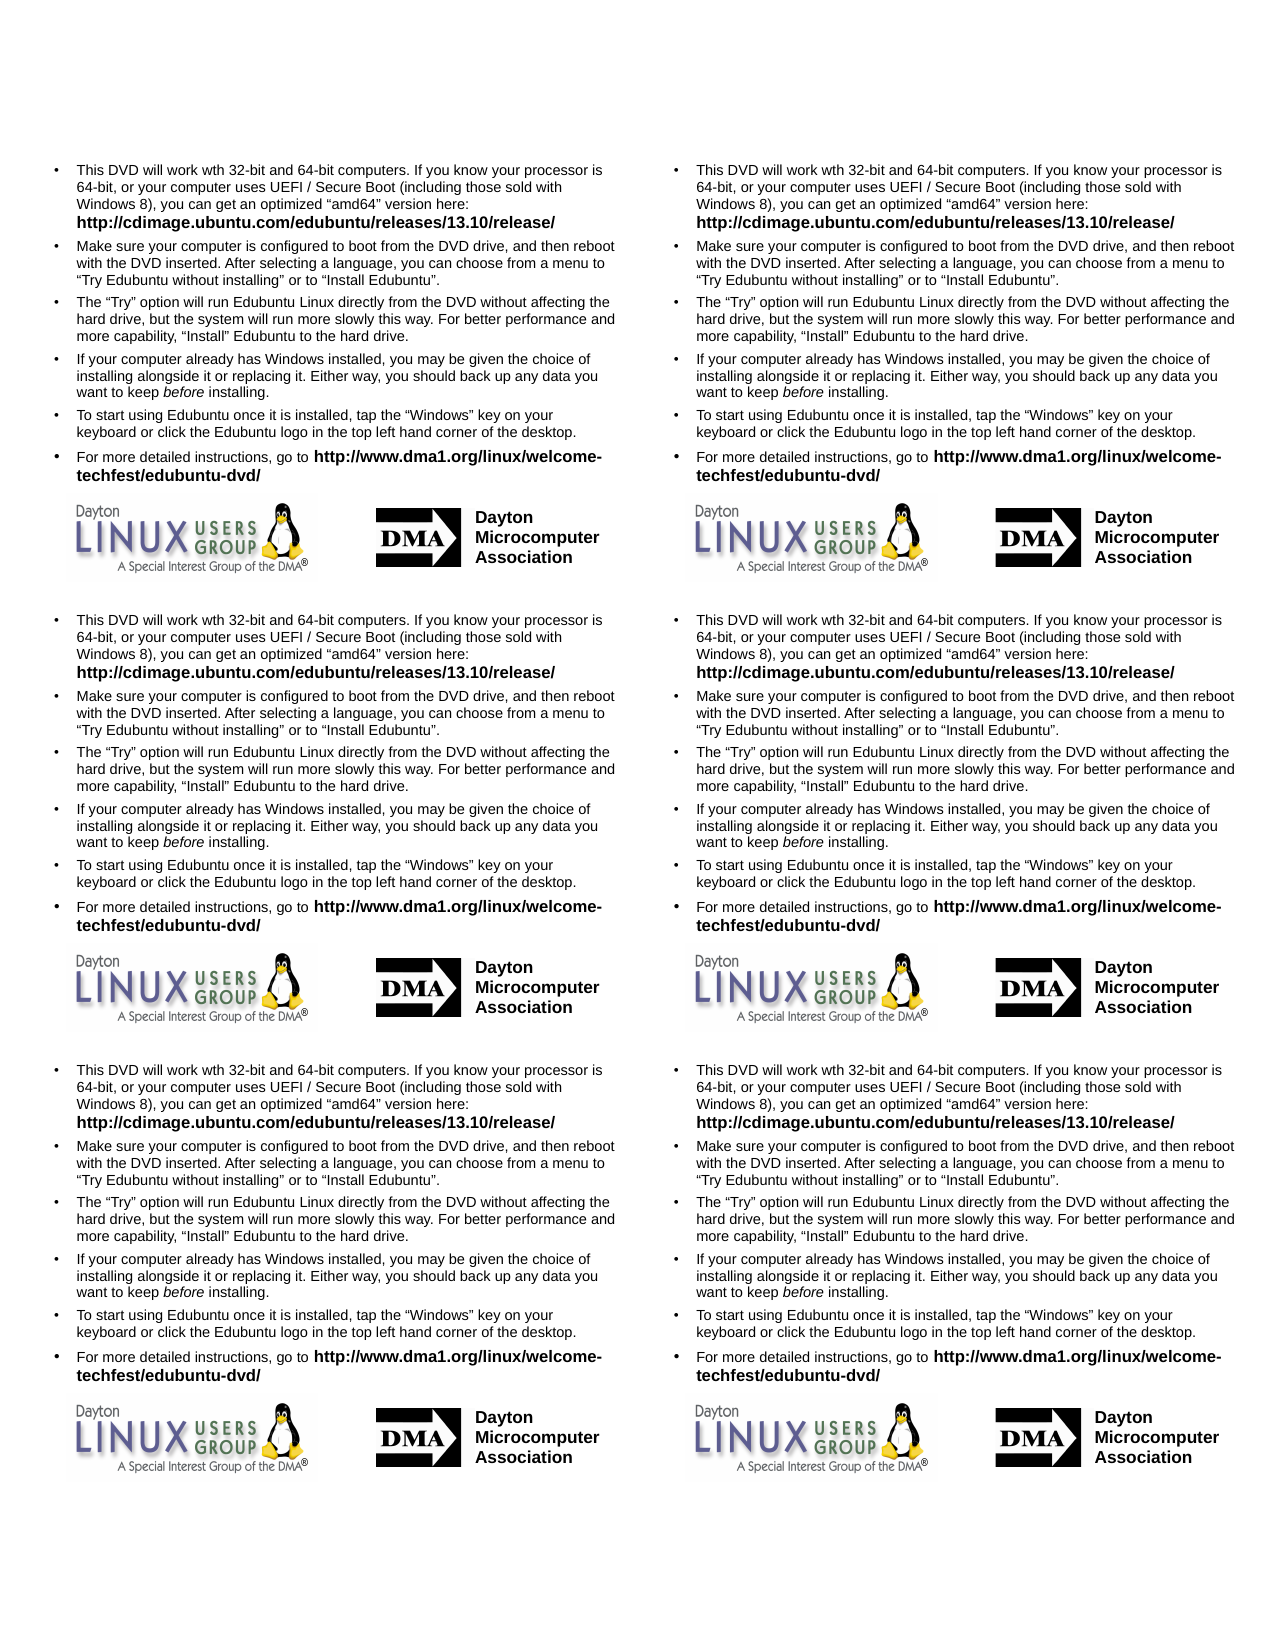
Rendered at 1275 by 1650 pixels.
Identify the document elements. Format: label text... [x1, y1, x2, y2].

list To start using Edubuntu once it is installed, tap the “Windows” key on your keyboard or click the Edubuntu logo in the top left hand corner of the desktop. [673, 857, 1236, 891]
list The “Try” option will run Edubuntu Linux directly from the DVD without affecting the hard drive, but the system will run more slowly this way. For better performance and more capability, “Install” Edubuntu to the hard drive. [673, 294, 1236, 344]
list This DVD will work wth 32-bit and 64-bit computers. If you know your processor is 64-bit, or your computer uses UEFI / Secure Boot (including those sold with Windows 8), you can get an optimized “amd64” version here: http://cdimage.ubuntu.com/edubuntu/releases/13.10/release/ [54, 162, 616, 232]
list To start using Edubuntu once it is installed, tap the “Windows” key on your keyboard or click the Edubuntu logo in the top left hand corner of the desktop. [54, 857, 616, 891]
list This DVD will work wth 32-bit and 64-bit computers. If you know your processor is 64-bit, or your computer uses UEFI / Secure Boot (including those sold with Windows 8), you can get an optimized “amd64” version here: http://cdimage.ubuntu.com/edubuntu/releases/13.10/release/ [54, 612, 616, 682]
list Make sure your computer is configured to boot from the DVD drive, and then reboot with the DVD inserted. After selecting a language, you can choose from a menu to “Try Edubuntu without installing” or to “Install Edubuntu”. [673, 238, 1236, 288]
picture [995, 958, 1094, 1017]
list Association [475, 997, 613, 1017]
list The “Try” option will run Edubuntu Linux directly from the DVD without affecting the hard drive, but the system will run more slowly this way. For better performance and more capability, “Install” Edubuntu to the hard drive. [54, 744, 616, 794]
list Make sure your computer is configured to boot from the DVD drive, and then reboot with the DVD inserted. After selecting a language, you can choose from a menu to “Try Edubuntu without installing” or to “Install Edubuntu”. [54, 238, 616, 288]
list Microcomputer [475, 977, 613, 997]
list If your computer already has Windows installed, you may be given the choice of installing alongside it or replacing it. Either way, you should back up any data you want to keep before installing. [54, 351, 616, 401]
list To start using Edubuntu once it is installed, tap the “Windows” key on your keyboard or click the Edubuntu logo in the top left hand corner of the desktop. [673, 407, 1236, 441]
list If your computer already has Windows installed, you may be given the choice of installing alongside it or replacing it. Either way, you should back up any data you want to keep before installing. [54, 1251, 616, 1301]
list Microcomputer [475, 1427, 613, 1447]
list Microcomputer [1094, 527, 1232, 547]
list This DVD will work wth 32-bit and 64-bit computers. If you know your processor is 64-bit, or your computer uses UEFI / Secure Boot (including those sold with Windows 8), you can get an optimized “amd64” version here: http://cdimage.ubuntu.com/edubuntu/releases/13.10/release/ [54, 1062, 616, 1132]
list For more detailed instructions, go to http://www.dma1.org/linux/welcome-techfest/edubuntu-dvd/ [54, 447, 616, 485]
list If your computer already has Windows installed, you may be given the choice of installing alongside it or replacing it. Either way, you should back up any data you want to keep before installing. [54, 801, 616, 851]
list Association [1094, 547, 1232, 567]
list Make sure your computer is configured to boot from the DVD drive, and then reboot with the DVD inserted. After selecting a language, you can choose from a menu to “Try Edubuntu without installing” or to “Install Edubuntu”. [673, 1138, 1236, 1188]
list The “Try” option will run Edubuntu Linux directly from the DVD without affecting the hard drive, but the system will run more slowly this way. For better performance and more capability, “Install” Edubuntu to the hard drive. [673, 1194, 1236, 1244]
list To start using Edubuntu once it is installed, tap the “Windows” key on your keyboard or click the Edubuntu logo in the top left hand corner of the desktop. [673, 1307, 1236, 1341]
list Dayton [475, 1407, 613, 1427]
list For more detailed instructions, go to http://www.dma1.org/linux/welcome-techfest/edubuntu-dvd/ [54, 1347, 616, 1385]
list For more detailed instructions, go to http://www.dma1.org/linux/welcome-techfest/edubuntu-dvd/ [54, 897, 616, 935]
list Dayton [475, 507, 613, 527]
picture [376, 508, 475, 567]
list For more detailed instructions, go to http://www.dma1.org/linux/welcome-techfest/edubuntu-dvd/ [673, 1347, 1236, 1385]
list For more detailed instructions, go to http://www.dma1.org/linux/welcome-techfest/edubuntu-dvd/ [673, 447, 1236, 485]
list Microcomputer [1094, 977, 1232, 997]
list Association [1094, 997, 1232, 1017]
picture [685, 493, 938, 582]
picture [66, 943, 318, 1032]
list The “Try” option will run Edubuntu Linux directly from the DVD without affecting the hard drive, but the system will run more slowly this way. For better performance and more capability, “Install” Edubuntu to the hard drive. [54, 294, 616, 344]
list Make sure your computer is configured to boot from the DVD drive, and then reboot with the DVD inserted. After selecting a language, you can choose from a menu to “Try Edubuntu without installing” or to “Install Edubuntu”. [54, 1138, 616, 1188]
list The “Try” option will run Edubuntu Linux directly from the DVD without affecting the hard drive, but the system will run more slowly this way. For better performance and more capability, “Install” Edubuntu to the hard drive. [673, 744, 1236, 794]
picture [66, 1393, 318, 1482]
list If your computer already has Windows installed, you may be given the choice of installing alongside it or replacing it. Either way, you should back up any data you want to keep before installing. [673, 801, 1236, 851]
list This DVD will work wth 32-bit and 64-bit computers. If you know your processor is 64-bit, or your computer uses UEFI / Secure Boot (including those sold with Windows 8), you can get an optimized “amd64” version here: http://cdimage.ubuntu.com/edubuntu/releases/13.10/release/ [673, 162, 1236, 232]
list The “Try” option will run Edubuntu Linux directly from the DVD without affecting the hard drive, but the system will run more slowly this way. For better performance and more capability, “Install” Edubuntu to the hard drive. [54, 1194, 616, 1244]
picture [685, 1393, 938, 1482]
list To start using Edubuntu once it is installed, tap the “Windows” key on your keyboard or click the Edubuntu logo in the top left hand corner of the desktop. [54, 407, 616, 441]
list Association [475, 547, 613, 567]
picture [685, 943, 938, 1032]
list If your computer already has Windows installed, you may be given the choice of installing alongside it or replacing it. Either way, you should back up any data you want to keep before installing. [673, 351, 1236, 401]
picture [376, 958, 475, 1017]
picture [376, 1408, 475, 1467]
list Make sure your computer is configured to boot from the DVD drive, and then reboot with the DVD inserted. After selecting a language, you can choose from a menu to “Try Edubuntu without installing” or to “Install Edubuntu”. [54, 688, 616, 738]
picture [995, 1408, 1094, 1467]
list Dayton [1094, 1407, 1232, 1427]
picture [66, 493, 318, 582]
picture [995, 508, 1094, 567]
list Dayton [475, 957, 613, 977]
list This DVD will work wth 32-bit and 64-bit computers. If you know your processor is 64-bit, or your computer uses UEFI / Secure Boot (including those sold with Windows 8), you can get an optimized “amd64” version here: http://cdimage.ubuntu.com/edubuntu/releases/13.10/release/ [673, 1062, 1236, 1132]
list Dayton [1094, 507, 1232, 527]
list This DVD will work wth 32-bit and 64-bit computers. If you know your processor is 64-bit, or your computer uses UEFI / Secure Boot (including those sold with Windows 8), you can get an optimized “amd64” version here: http://cdimage.ubuntu.com/edubuntu/releases/13.10/release/ [673, 612, 1236, 682]
list To start using Edubuntu once it is installed, tap the “Windows” key on your keyboard or click the Edubuntu logo in the top left hand corner of the desktop. [54, 1307, 616, 1341]
list Association [475, 1447, 613, 1467]
list For more detailed instructions, go to http://www.dma1.org/linux/welcome-techfest/edubuntu-dvd/ [673, 897, 1236, 935]
list Association [1094, 1447, 1232, 1467]
list Dayton [1094, 957, 1232, 977]
list If your computer already has Windows installed, you may be given the choice of installing alongside it or replacing it. Either way, you should back up any data you want to keep before installing. [673, 1251, 1236, 1301]
list Make sure your computer is configured to boot from the DVD drive, and then reboot with the DVD inserted. After selecting a language, you can choose from a menu to “Try Edubuntu without installing” or to “Install Edubuntu”. [673, 688, 1236, 738]
list Microcomputer [475, 527, 613, 547]
list Microcomputer [1094, 1427, 1232, 1447]
